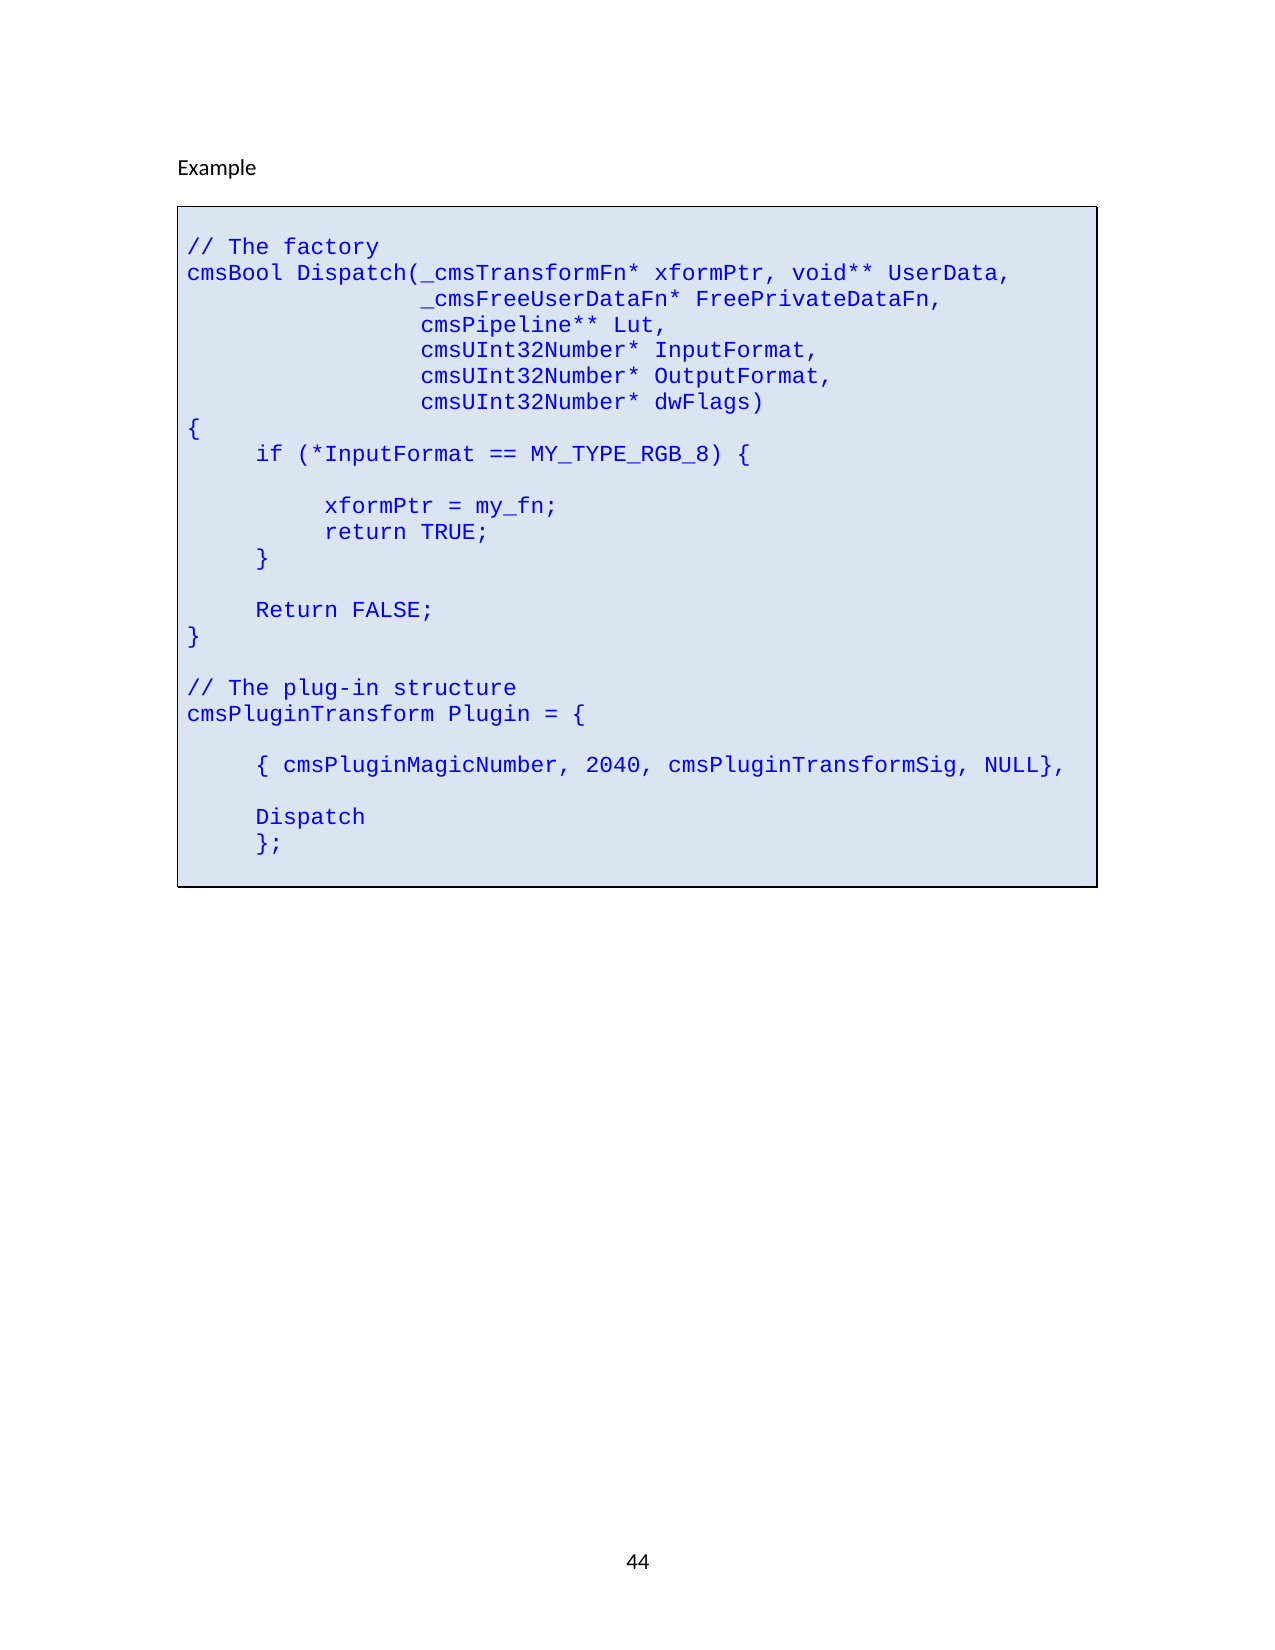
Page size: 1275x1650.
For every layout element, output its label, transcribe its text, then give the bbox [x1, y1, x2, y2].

text Return FALSE; [178, 595, 1096, 621]
text cmsPluginTransform Plugin = { [178, 699, 1096, 725]
text xformPtr = my_fn; [178, 491, 1096, 517]
text } [178, 621, 1096, 647]
text cmsUInt32Number* OutputFormat, [178, 362, 1096, 388]
text Example [177, 153, 1098, 181]
text cmsBool Dispatch(_cmsTransformFn* xformPtr, void** UserData, [178, 258, 1096, 284]
text }; [178, 828, 1096, 854]
text if (*InputFormat == MY_TYPE_RGB_8) { [178, 439, 1096, 465]
text return TRUE; [178, 517, 1096, 543]
text cmsPipeline** Lut, [178, 310, 1096, 336]
text Dispatch [178, 803, 1096, 828]
text } [178, 543, 1096, 569]
text // The factory [178, 232, 1096, 258]
text _cmsFreeUserDataFn* FreePrivateDataFn, [178, 284, 1096, 310]
text { [178, 413, 1096, 439]
text cmsUInt32Number* InputFormat, [178, 336, 1096, 362]
text cmsUInt32Number* dwFlags) [178, 388, 1096, 413]
text // The plug-in structure [178, 673, 1096, 699]
text { cmsPluginMagicNumber, 2040, cmsPluginTransformSig, NULL}, [178, 751, 1096, 777]
